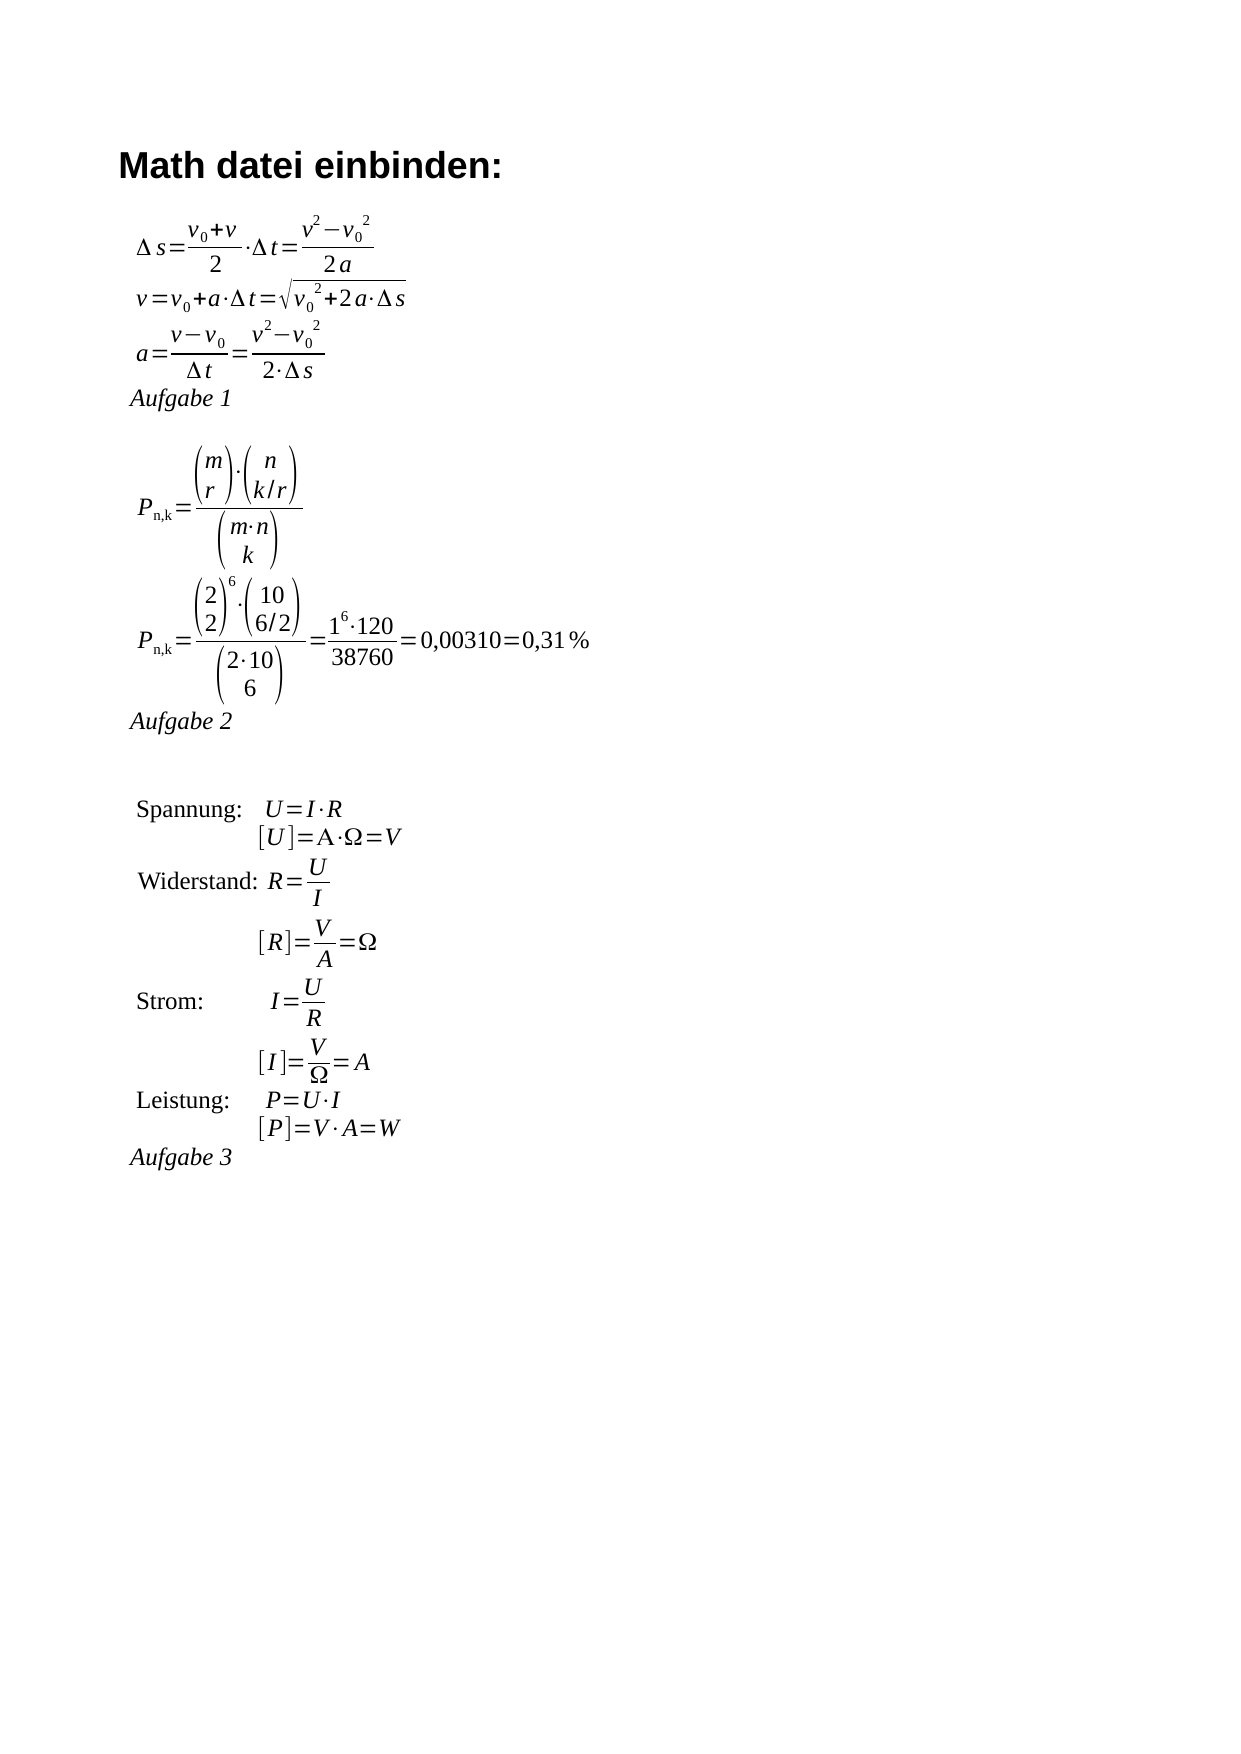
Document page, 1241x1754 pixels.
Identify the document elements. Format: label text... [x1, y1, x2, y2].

text Aufgabe 3 [130, 766, 409, 1171]
subtitle Math datei einbinden: [118, 143, 1122, 186]
text Aufgabe 2 [130, 444, 596, 734]
text Aufgabe 1 [130, 211, 412, 412]
